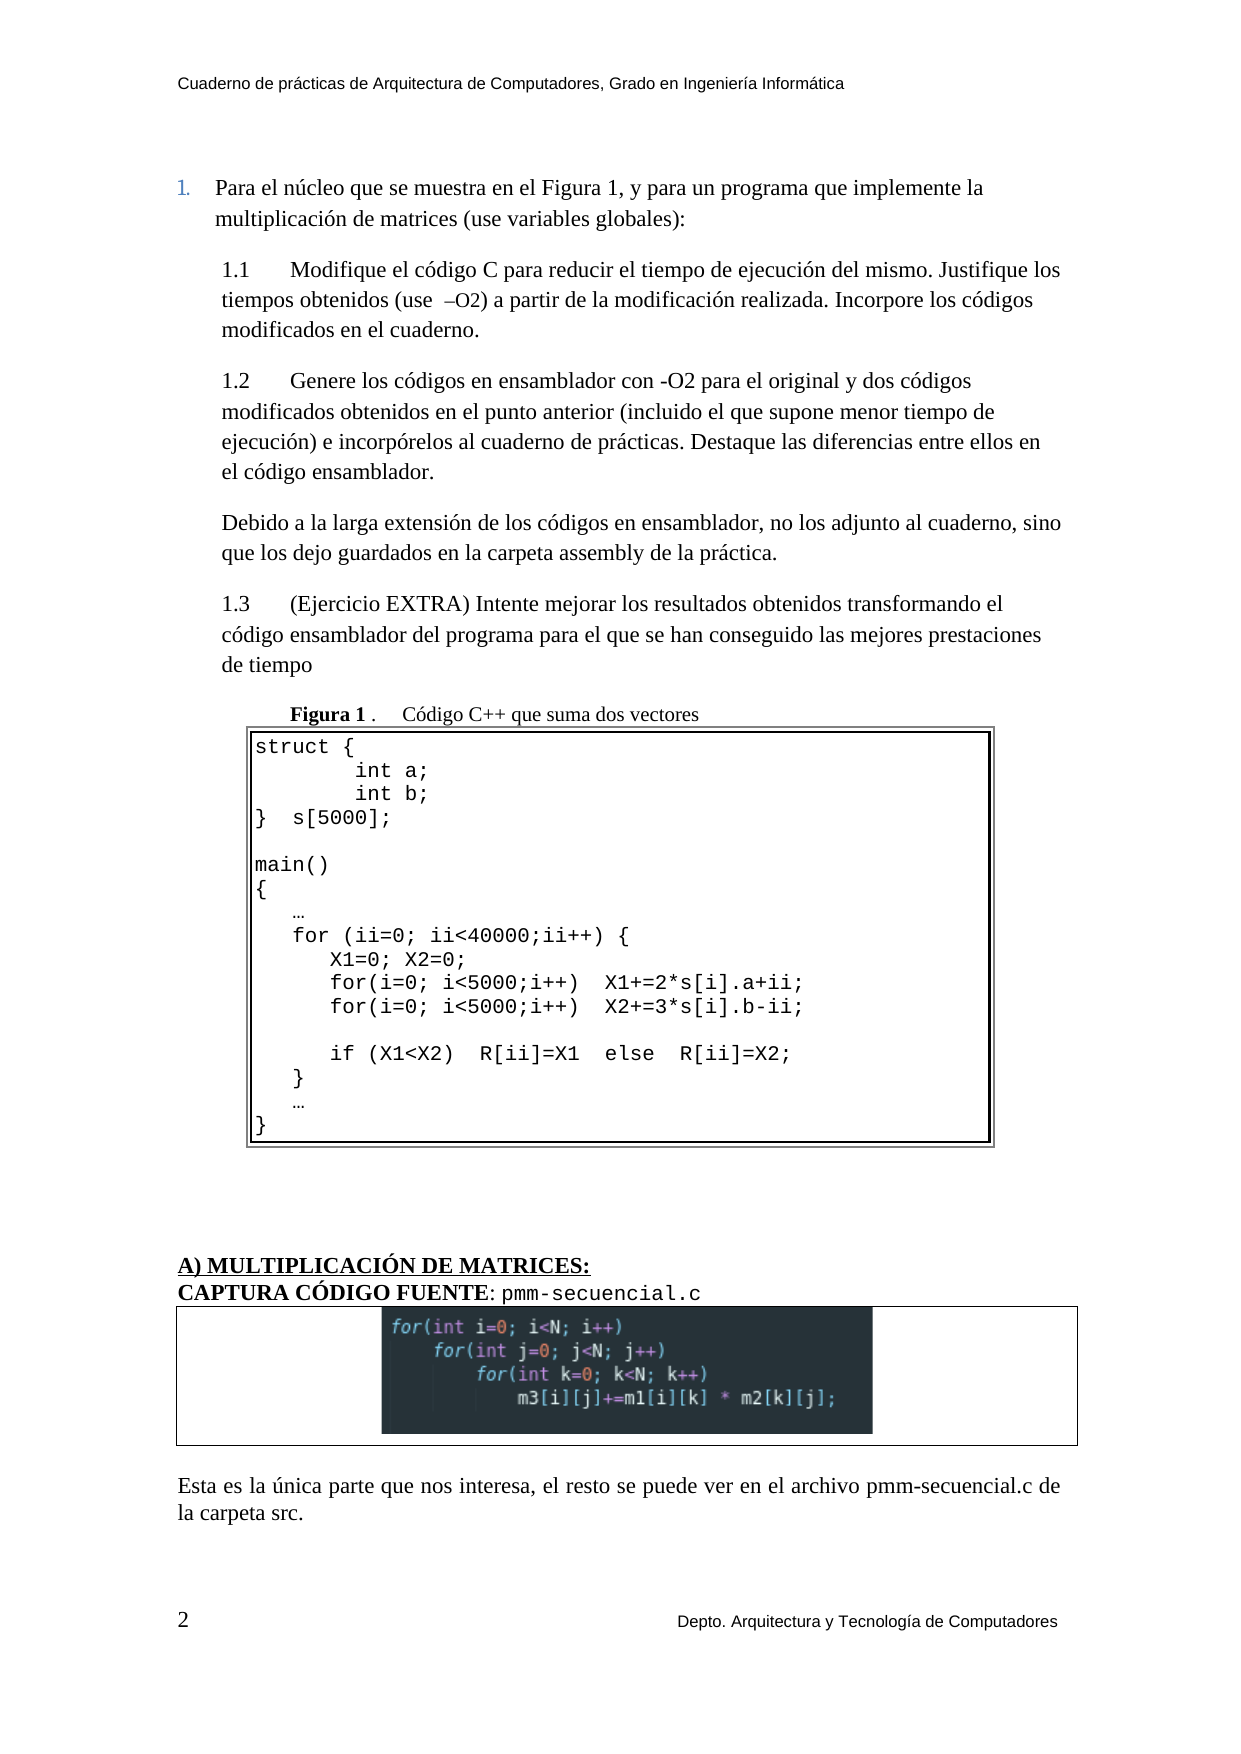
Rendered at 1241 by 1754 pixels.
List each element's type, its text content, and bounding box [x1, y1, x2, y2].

text CAPTURA CÓDIGO FUENTE: pmm-secuencial.c [177, 1279, 1063, 1306]
list Modifique el código C para reducir el tiempo de ejecución del mismo. Justifique los tiempos obtenidos (use –O2) a partir de la modificación realizada. Incorpore los códigos modificados en el cuaderno. [221, 256, 1063, 343]
table_header struct { int a; int b; } s[5000]; main() { … for (ii=0; ii<40000;ii++) { X1=0; X2=0; for(i=0; i<5000;i++) X1+=2*s[i].a+ii; for(i=0; i<5000;i++) X2+=3*s[i].b-ii; if (X1<X2) R[ii]=X1 else R[ii]=X2; } … } [248, 728, 993, 1146]
picture [381, 1307, 873, 1434]
list (Ejercicio EXTRA) Intente mejorar los resultados obtenidos transformando el código ensamblador del programa para el que se han conseguido las mejores prestaciones de tiempo [221, 590, 1063, 677]
list Para el núcleo que se muestra en el Figura 1, y para un programa que implemente la multiplicación de matrices (use variables globales): [177, 174, 1063, 231]
table_header [177, 1307, 1077, 1445]
list Debido a la larga extensión de los códigos en ensamblador, no los adjunto al cuaderno, sino que los dejo guardados en la carpeta assembly de la práctica. [221, 509, 1063, 566]
text Esta es la única parte que nos interesa, el resto se puede ver en el archivo pmm-secuencial.c de la carpeta src. [177, 1473, 1063, 1525]
text A) MULTIPLICACIÓN DE MATRICES: [177, 1252, 1063, 1279]
list Genere los códigos en ensamblador con -O2 para el original y dos códigos modificados obtenidos en el punto anterior (incluido el que supone menor tiempo de ejecución) e incorpórelos al cuaderno de prácticas. Destaque las diferencias entre ellos en el código ensamblador. [221, 367, 1063, 484]
list Figura 1 . Código C++ que suma dos vectores [252, 702, 1063, 726]
